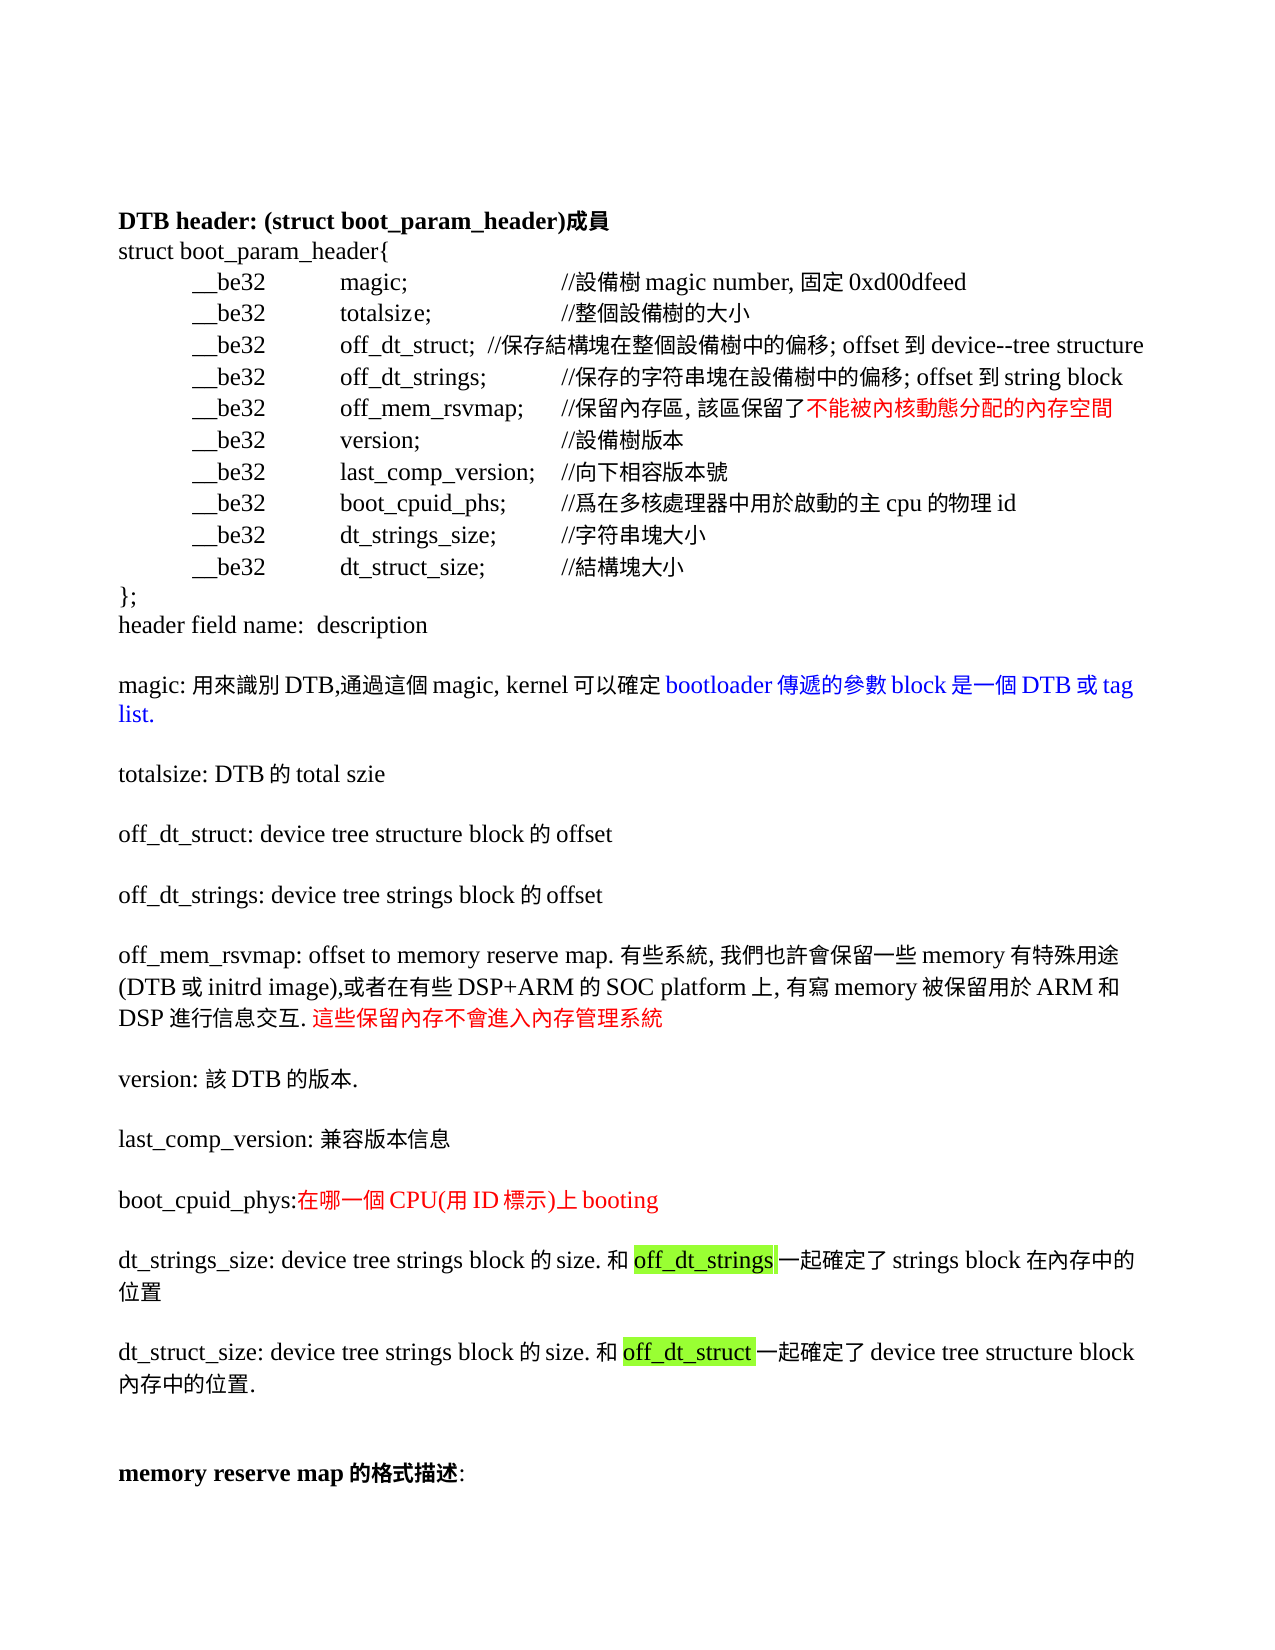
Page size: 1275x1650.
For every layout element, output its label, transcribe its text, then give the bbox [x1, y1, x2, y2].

text __be32 off_mem_rsvmap; //保留內存區, 該區保留了不能被內核動態分配的內存空間 [118, 391, 1157, 423]
text DTB header: (struct boot_param_header)成員 [118, 204, 1157, 236]
text __be32 dt_strings_size; //字符串塊大小 [118, 518, 1157, 550]
text off_dt_struct: device tree structure block的offset [118, 817, 1157, 849]
text off_mem_rsvmap: offset to memory reserve map. 有些系統, 我們也許會保留一些memory有特殊用途(DTB或initrd image),或者在有些DSP+ARM的SOC platform上, 有寫memory被保留用於ARM和DSP進行信息交互. 這些保留內存不會進入內存管理系統 [118, 938, 1157, 1033]
text __be32 version; //設備樹版本 [118, 423, 1157, 455]
text __be32 dt_struct_size; //結構塊大小 [118, 550, 1157, 581]
text __be32 magic; //設備樹magic number, 固定0xd00dfeed [118, 265, 1157, 296]
text __be32 boot_cpuid_phs; //爲在多核處理器中用於啟動的主cpu的物理id [118, 486, 1157, 518]
text memory reserve map的格式描述: [118, 1456, 1157, 1488]
text version: 該DTB的版本. [118, 1062, 1157, 1093]
text __be32 off_dt_struct; //保存結構塊在整個設備樹中的偏移; offset到 device--tree structure [118, 328, 1157, 360]
text totalsize: DTB的total szie [118, 757, 1157, 788]
text boot_cpuid_phys:在哪一個CPU(用ID標示)上booting [118, 1183, 1157, 1214]
text dt_strings_size: device tree strings block的size. 和off_dt_strings一起確定了strings block在內存中的位置 [118, 1243, 1157, 1306]
text __be32 totalsiz e; //整個設備樹的大小 [118, 296, 1157, 328]
text struct boot_param_header{ [118, 236, 1157, 265]
text dt_struct_size: device tree strings block的size. 和off_dt_struct一起確定了device tree structure block內存中的位置. [118, 1335, 1157, 1398]
text __be32 last_comp_version; //向下相容版本號 [118, 455, 1157, 486]
text magic: 用來識別DTB,通過這個magic, kernel可以確定bootloader傳遞的參數block是一個DTB或tag list. [118, 668, 1157, 728]
text __be32 off_dt_strings; //保存的字符串塊在設備樹中的偏移; offset到string block [118, 360, 1157, 391]
text }; [118, 581, 1157, 610]
text last_comp_version: 兼容版本信息 [118, 1122, 1157, 1154]
text header field name: description [118, 610, 1157, 639]
text off_dt_strings: device tree strings block的offset [118, 878, 1157, 909]
